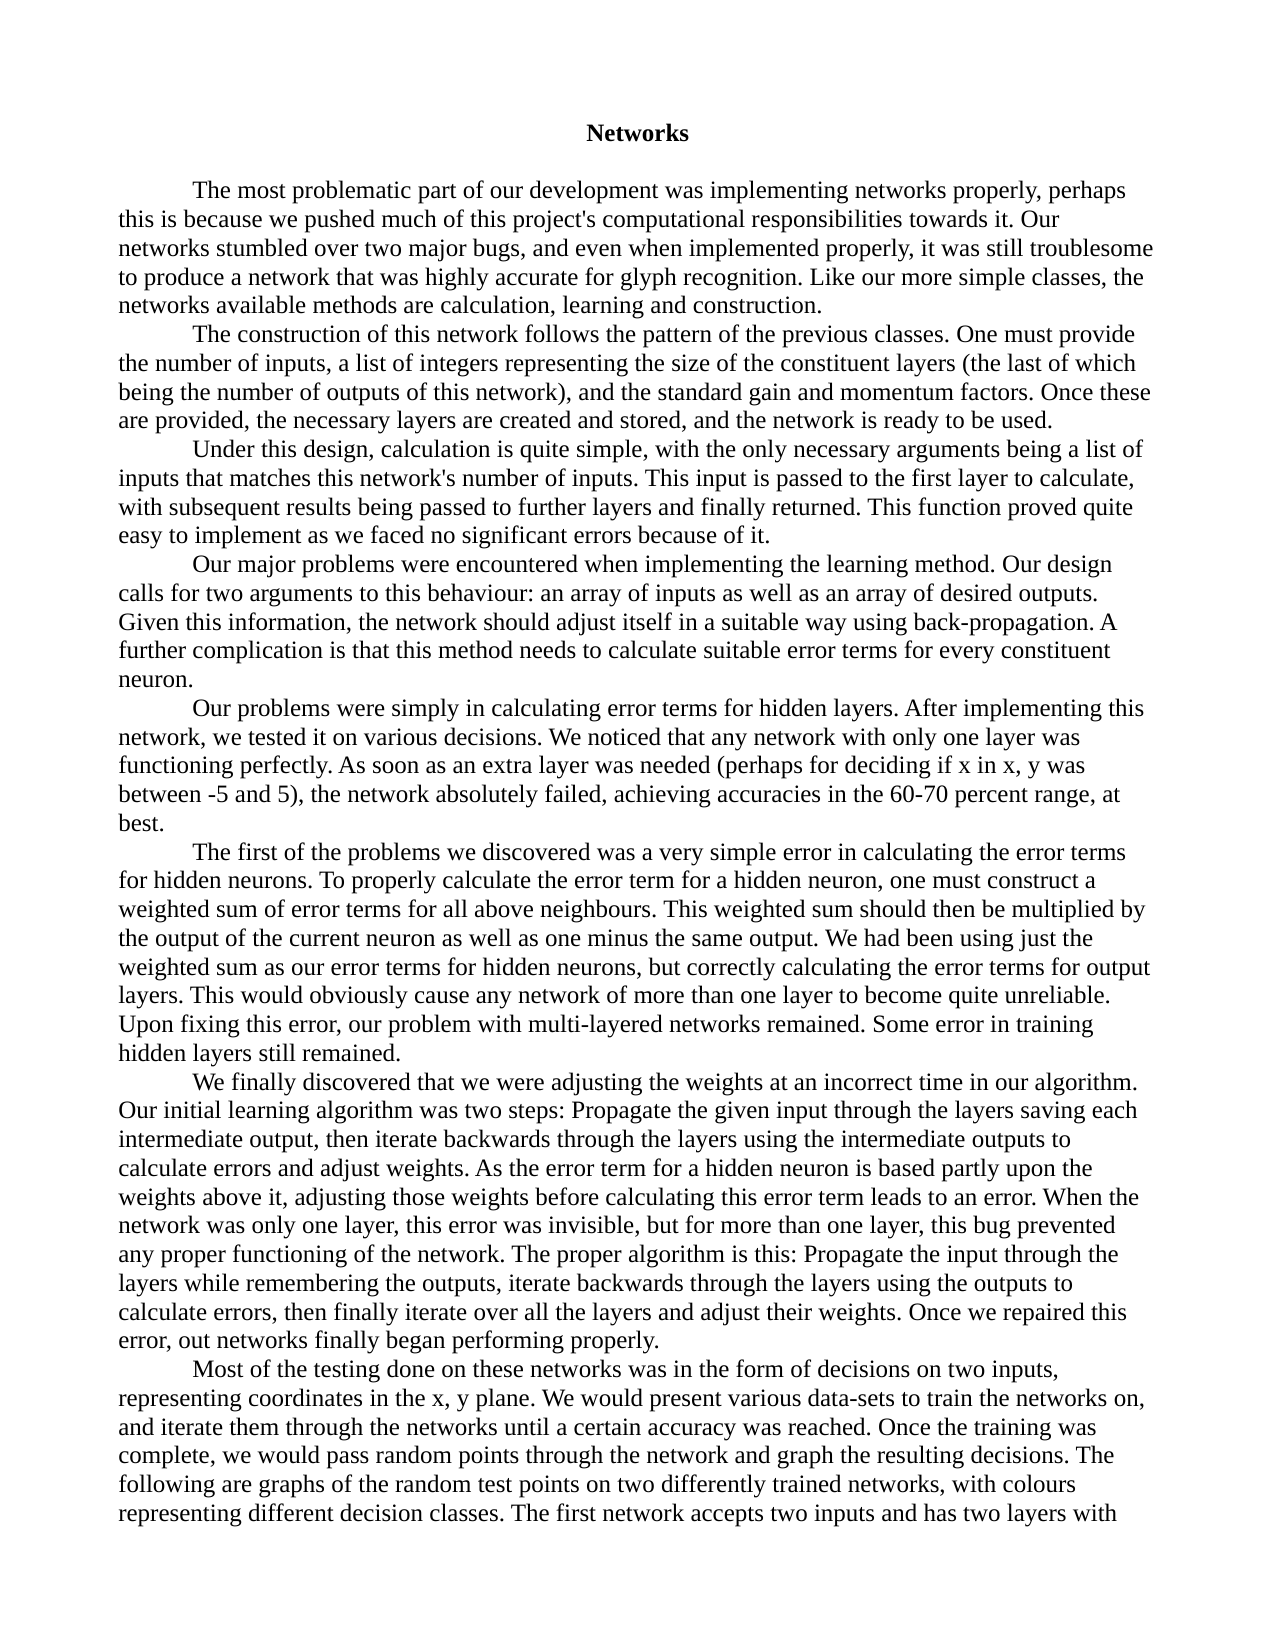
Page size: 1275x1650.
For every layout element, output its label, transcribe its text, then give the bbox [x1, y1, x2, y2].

text Under this design, calculation is quite simple, with the only necessary arguments being a list of inputs that matches this network's number of inputs. This input is passed to the first layer to calculate, with subsequent results being passed to further layers and finally returned. This function proved quite easy to implement as we faced no significant errors because of it. [118, 434, 1157, 549]
text Our major problems were encountered when implementing the learning method. Our design calls for two arguments to this behaviour: an array of inputs as well as an array of desired outputs. Given this information, the network should adjust itself in a suitable way using back-propagation. A further complication is that this method needs to calculate suitable error terms for every constituent neuron. [118, 549, 1157, 693]
text Our problems were simply in calculating error terms for hidden layers. After implementing this network, we tested it on various decisions. We noticed that any network with only one layer was functioning perfectly. As soon as an extra layer was needed (perhaps for deciding if x in x, y was between -5 and 5), the network absolutely failed, achieving accuracies in the 60-70 percent range, at best. [118, 693, 1157, 837]
text Networks [118, 118, 1157, 147]
text The construction of this network follows the pattern of the previous classes. One must provide the number of inputs, a list of integers representing the size of the constituent layers (the last of which being the number of outputs of this network), and the standard gain and momentum factors. Once these are provided, the necessary layers are created and stored, and the network is ready to be used. [118, 319, 1157, 434]
text We finally discovered that we were adjusting the weights at an incorrect time in our algorithm. Our initial learning algorithm was two steps: Propagate the given input through the layers saving each intermediate output, then iterate backwards through the layers using the intermediate outputs to calculate errors and adjust weights. As the error term for a hidden neuron is based partly upon the weights above it, adjusting those weights before calculating this error term leads to an error. When the network was only one layer, this error was invisible, but for more than one layer, this bug prevented any proper functioning of the network. The proper algorithm is this: Propagate the input through the layers while remembering the outputs, iterate backwards through the layers using the outputs to calculate errors, then finally iterate over all the layers and adjust their weights. Once we repaired this error, out networks finally began performing properly. [118, 1067, 1157, 1354]
text Most of the testing done on these networks was in the form of decisions on two inputs, representing coordinates in the x, y plane. We would present various data-sets to train the networks on, and iterate them through the networks until a certain accuracy was reached. Once the training was complete, we would pass random points through the network and graph the resulting decisions. The following are graphs of the random test points on two differently trained networks, with colours representing different decision classes. The first network accepts two inputs and has two layers with [118, 1354, 1157, 1527]
text The most problematic part of our development was implementing networks properly, perhaps this is because we pushed much of this project's computational responsibilities towards it. Our networks stumbled over two major bugs, and even when implemented properly, it was still troublesome to produce a network that was highly accurate for glyph recognition. Like our more simple classes, the networks available methods are calculation, learning and construction. [118, 176, 1157, 319]
text The first of the problems we discovered was a very simple error in calculating the error terms for hidden neurons. To properly calculate the error term for a hidden neuron, one must construct a weighted sum of error terms for all above neighbours. This weighted sum should then be multiplied by the output of the current neuron as well as one minus the same output. We had been using just the weighted sum as our error terms for hidden neurons, but correctly calculating the error terms for output layers. This would obviously cause any network of more than one layer to become quite unreliable. Upon fixing this error, our problem with multi-layered networks remained. Some error in training hidden layers still remained. [118, 837, 1157, 1067]
